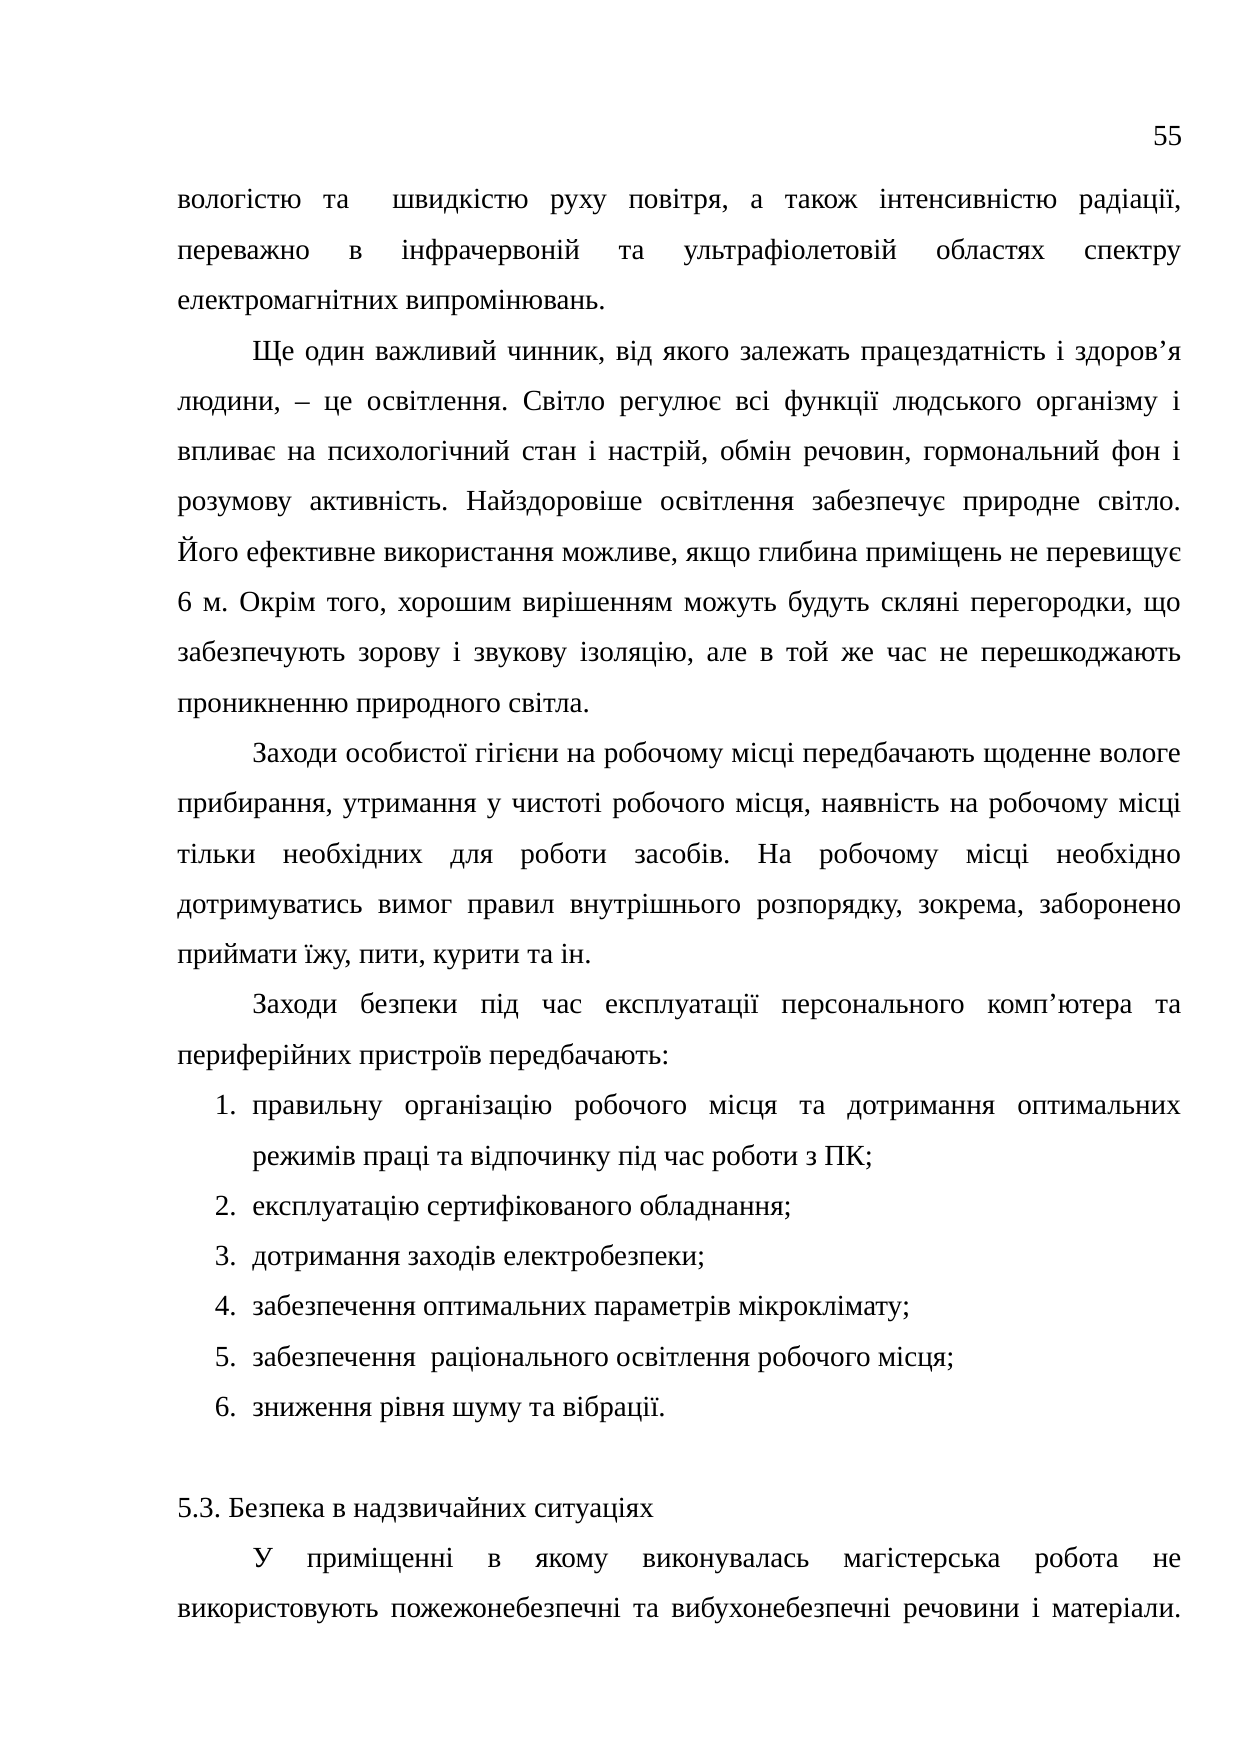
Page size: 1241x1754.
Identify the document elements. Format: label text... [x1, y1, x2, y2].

text Заходи особистої гігієни на робочому місці передбачають щоденне вологе прибирання, утримання у чистоті робочого місця, наявність на робочому місці тільки необхідних для роботи засобів. На робочому місці необхідно дотримуватись вимог правил внутрішнього розпорядку, зокрема, заборонено приймати їжу, пити, курити та ін. [177, 735, 1182, 970]
text 5.3. Безпека в надзвичайних ситуаціях [177, 1490, 1182, 1523]
text У приміщенні в якому виконувалась магістерська робота не використовують пожежонебезпечні та вибухонебезпечні речовини і матеріали. [177, 1540, 1182, 1624]
text Заходи безпеки під час експлуатації персонального комп’ютера та периферійних пристроїв передбачають: [177, 987, 1182, 1071]
list зниження рівня шуму та вібрації. [214, 1389, 1182, 1423]
list експлуатацію сертифікованого обладнання; [214, 1188, 1182, 1221]
list забезпечення оптимальних параметрів мікроклімату; [214, 1288, 1182, 1322]
text Ще один важливий чинник, від якого залежать працездатність і здоров’я людини, – це освітлення. Світло регулює всі функції людського організму і впливає на психологічний стан і настрій, обмін речовин, гормональний фон і розумову активність. Найздоровіше освітлення забезпечує природне світло. Його ефективне використання можливе, якщо глибина приміщень не перевищує 6 м. Окрім того, хорошим вирішенням можуть будуть скляні перегородки, що забезпечують зорову і звукову ізоляцію, але в той же час не перешкоджають проникненню природного світла. [177, 333, 1182, 718]
list дотримання заходів електробезпеки; [214, 1238, 1182, 1272]
text вологістю та швидкістю руху повітря, а також інтенсивністю радіації, переважно в інфрачервоній та ультрафіолетовій областях спектру електромагнітних випромінювань. [177, 182, 1182, 316]
list правильну організацію робочого місця та дотримання оптимальних режимів праці та відпочинку під час роботи з ПК; [214, 1087, 1182, 1171]
list забезпечення раціонального освітлення робочого місця; [214, 1339, 1182, 1372]
